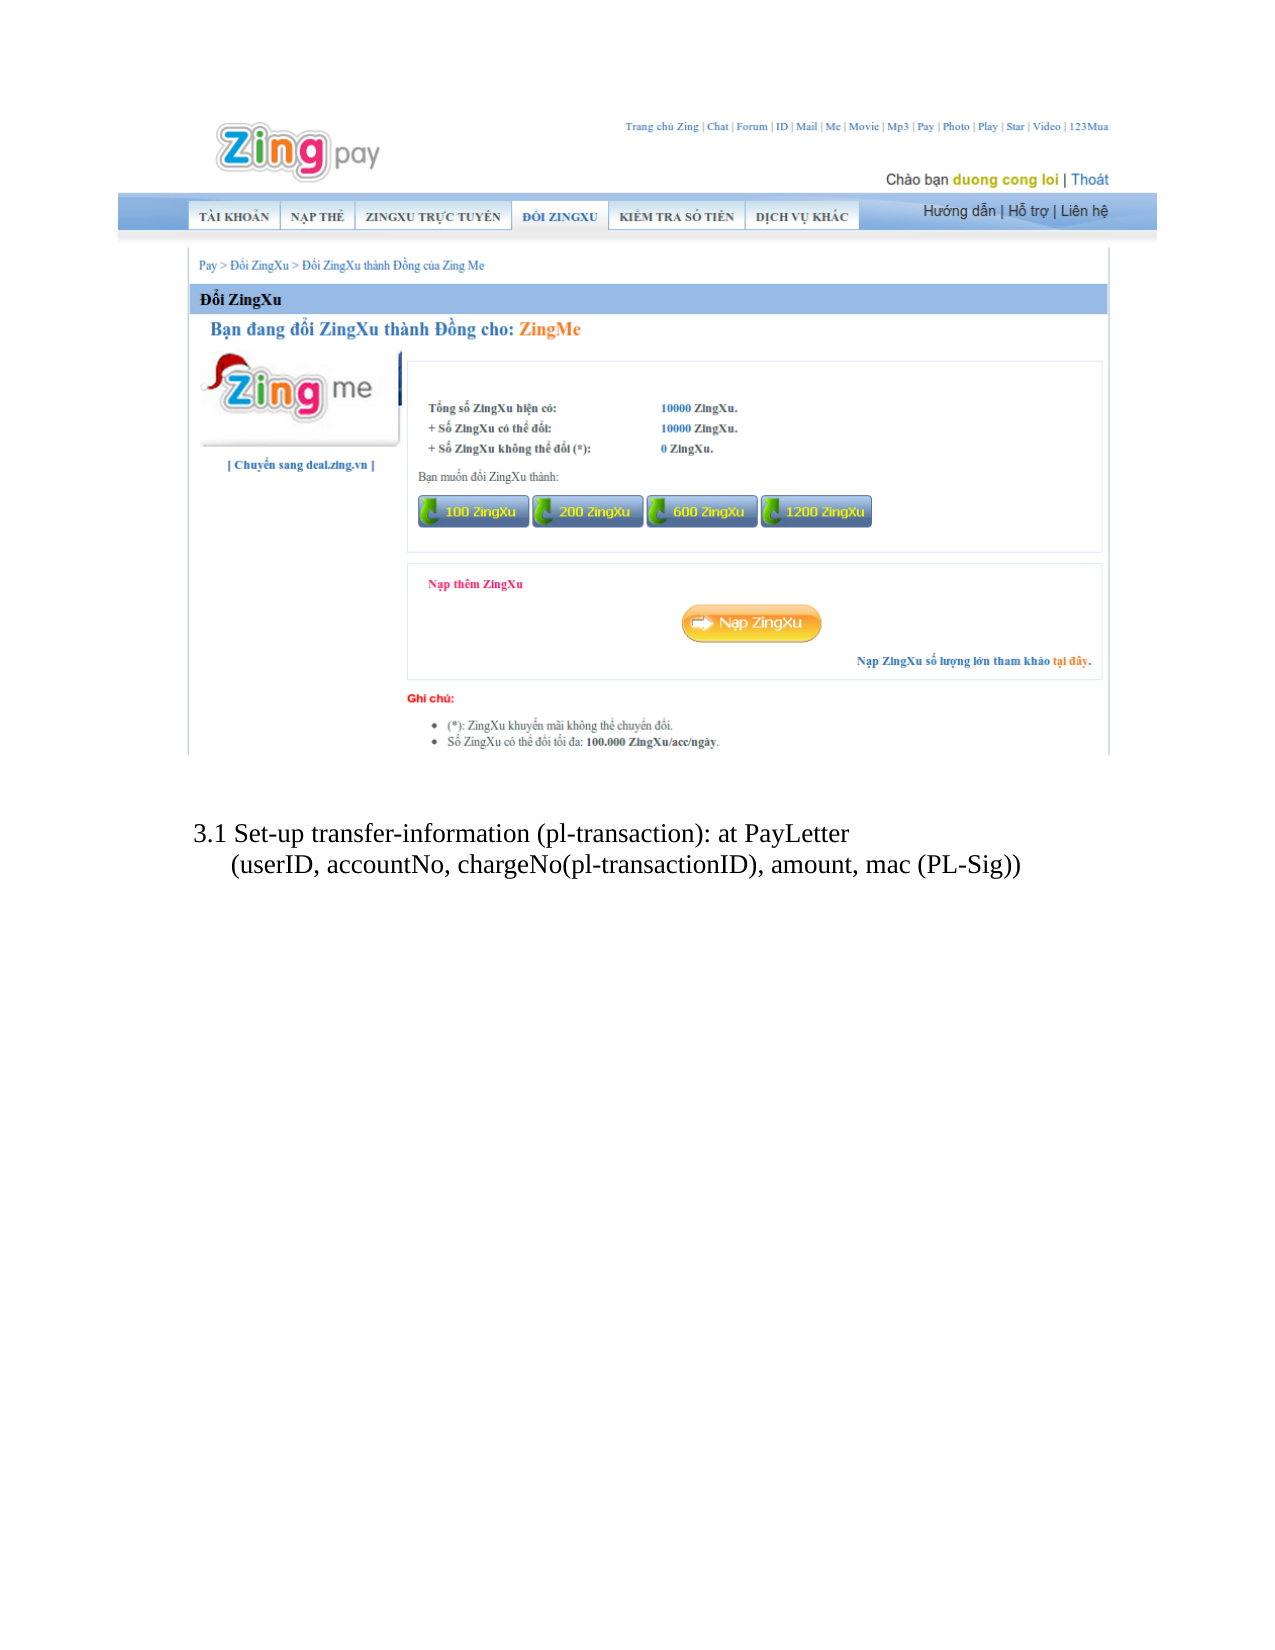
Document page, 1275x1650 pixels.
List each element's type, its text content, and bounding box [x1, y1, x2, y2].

list 3.1 Set-up transfer-information (pl-transaction): at PayLetter [156, 817, 1157, 848]
picture [118, 118, 1157, 755]
list (userID, accountNo, chargeNo(pl-transactionID), amount, mac (PL-Sig)) [193, 848, 1157, 879]
